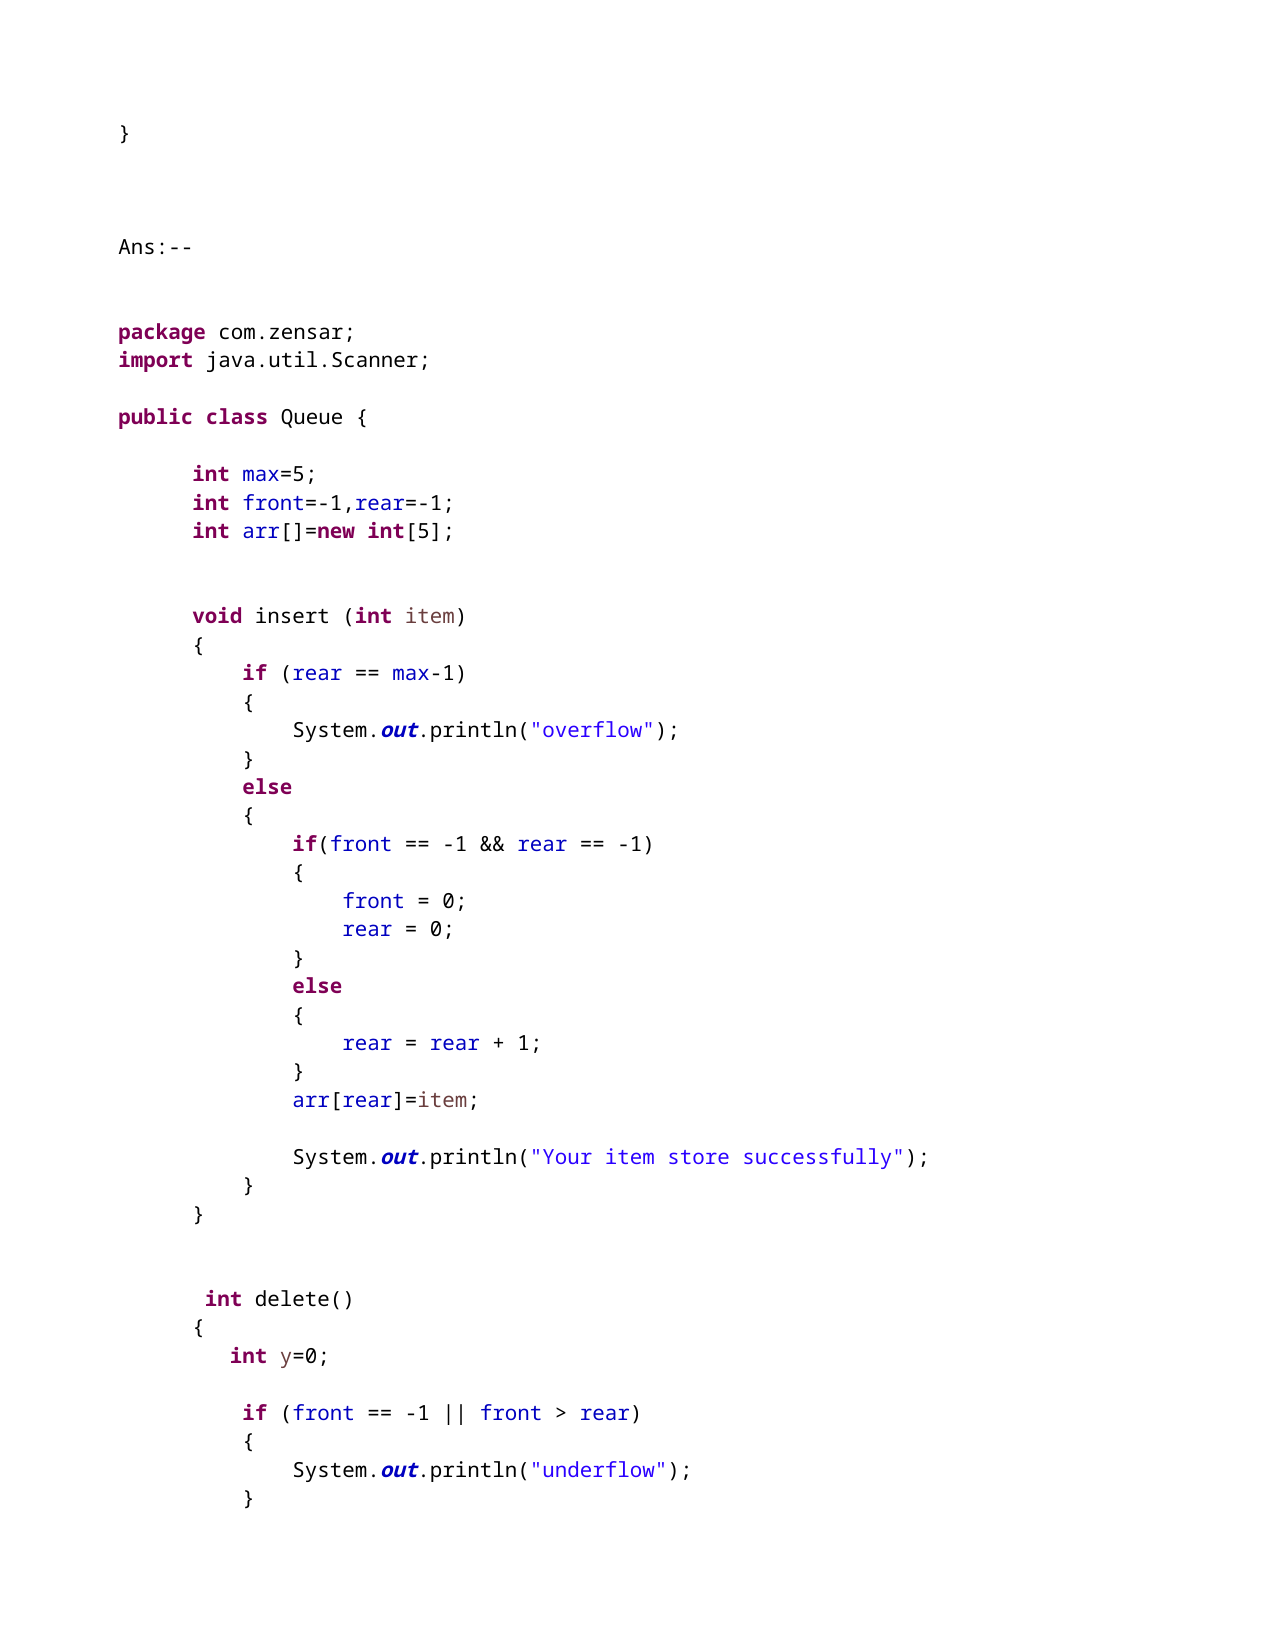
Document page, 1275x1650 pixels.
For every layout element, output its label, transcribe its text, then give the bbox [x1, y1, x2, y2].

text { [118, 687, 1157, 715]
text { [118, 1312, 1157, 1341]
text arr[rear]=item; [118, 1085, 1157, 1113]
text System.out.println("overflow"); [118, 715, 1157, 744]
text } [118, 1199, 1157, 1227]
text System.out.println("Your item store successfully"); [118, 1142, 1157, 1170]
text { [118, 1000, 1157, 1028]
text } [118, 1057, 1157, 1085]
text else [118, 971, 1157, 1000]
text public class Queue { [118, 402, 1157, 431]
text int front=-1,rear=-1; [118, 488, 1157, 516]
text System.out.println("underflow"); [118, 1455, 1157, 1483]
text } [118, 1483, 1157, 1512]
text if (front == -1 || front > rear) [118, 1398, 1157, 1426]
text int arr[]=new int[5]; [118, 516, 1157, 545]
text front = 0; [118, 886, 1157, 914]
text rear = 0; [118, 914, 1157, 943]
text Ans:-- [118, 232, 1157, 260]
text } [118, 744, 1157, 772]
text { [118, 1426, 1157, 1455]
text { [118, 630, 1157, 658]
text void insert (int item) [118, 602, 1157, 630]
text } [118, 943, 1157, 971]
text else [118, 772, 1157, 801]
text if (rear == max-1) [118, 658, 1157, 687]
text int y=0; [118, 1341, 1157, 1369]
text int max=5; [118, 459, 1157, 488]
text import java.util.Scanner; [118, 346, 1157, 374]
text { [118, 857, 1157, 886]
text int delete() [118, 1284, 1157, 1312]
text if(front == -1 && rear == -1) [118, 829, 1157, 857]
text rear = rear + 1; [118, 1028, 1157, 1057]
text package com.zensar; [118, 317, 1157, 346]
list } [118, 118, 1157, 147]
text { [118, 801, 1157, 829]
text } [118, 1170, 1157, 1199]
